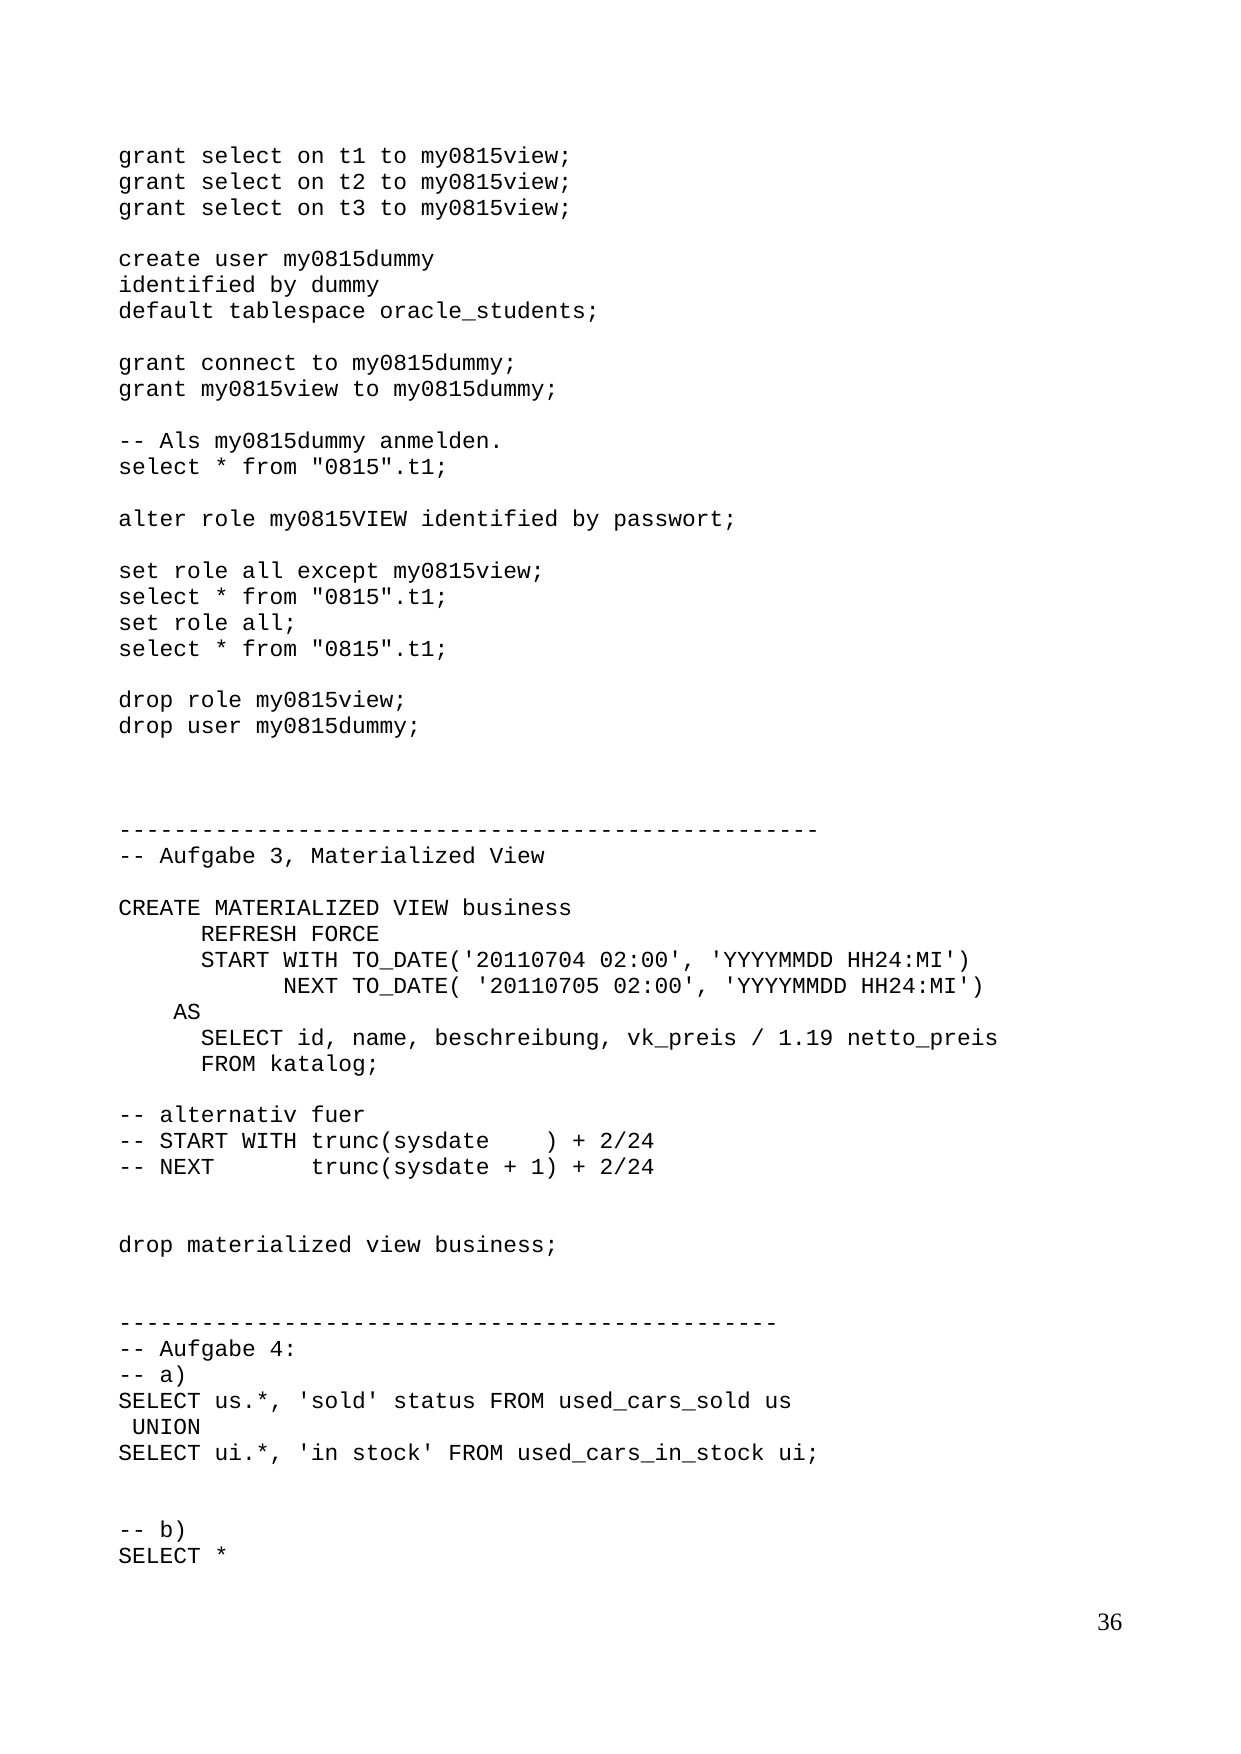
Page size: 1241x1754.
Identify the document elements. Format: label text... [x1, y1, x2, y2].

text NEXT TO_DATE( '20110705 02:00', 'YYYYMMDD HH24:MI') [118, 974, 1122, 1000]
text select * from "0815".t1; [118, 637, 1122, 663]
text -- Aufgabe 3, Materialized View [118, 844, 1122, 870]
text -- a) [118, 1363, 1122, 1389]
text alter role my0815VIEW identified by passwort; [118, 507, 1122, 533]
text UNION [118, 1415, 1122, 1441]
text drop materialized view business; [118, 1233, 1122, 1259]
text drop role my0815view; [118, 689, 1122, 715]
text grant select on t2 to my0815view; [118, 170, 1122, 196]
text -- NEXT trunc(sysdate + 1) + 2/24 [118, 1156, 1122, 1182]
text REFRESH FORCE [118, 922, 1122, 948]
text ------------------------------------------------ [118, 1311, 1122, 1337]
text set role all except my0815view; [118, 559, 1122, 585]
text -- Aufgabe 4: [118, 1337, 1122, 1363]
text --------------------------------------------------- [118, 818, 1122, 844]
text -- b) [118, 1519, 1122, 1545]
text -- alternativ fuer [118, 1104, 1122, 1130]
text FROM katalog; [118, 1052, 1122, 1078]
text create user my0815dummy [118, 248, 1122, 274]
text grant connect to my0815dummy; [118, 352, 1122, 377]
text default tablespace oracle_students; [118, 300, 1122, 326]
text CREATE MATERIALIZED VIEW business [118, 896, 1122, 922]
text AS [118, 1000, 1122, 1026]
text SELECT ui.*, 'in stock' FROM used_cars_in_stock ui; [118, 1441, 1122, 1467]
text grant select on t3 to my0815view; [118, 196, 1122, 222]
text identified by dummy [118, 274, 1122, 300]
text select * from "0815".t1; [118, 585, 1122, 611]
text select * from "0815".t1; [118, 455, 1122, 481]
text SELECT id, name, beschreibung, vk_preis / 1.19 netto_preis [118, 1026, 1122, 1052]
text drop user my0815dummy; [118, 715, 1122, 741]
text -- Als my0815dummy anmelden. [118, 429, 1122, 455]
text grant my0815view to my0815dummy; [118, 377, 1122, 403]
text set role all; [118, 611, 1122, 637]
text SELECT * [118, 1545, 1122, 1571]
text -- START WITH trunc(sysdate ) + 2/24 [118, 1130, 1122, 1156]
text grant select on t1 to my0815view; [118, 144, 1122, 170]
text SELECT us.*, 'sold' status FROM used_cars_sold us [118, 1389, 1122, 1415]
text START WITH TO_DATE('20110704 02:00', 'YYYYMMDD HH24:MI') [118, 948, 1122, 974]
